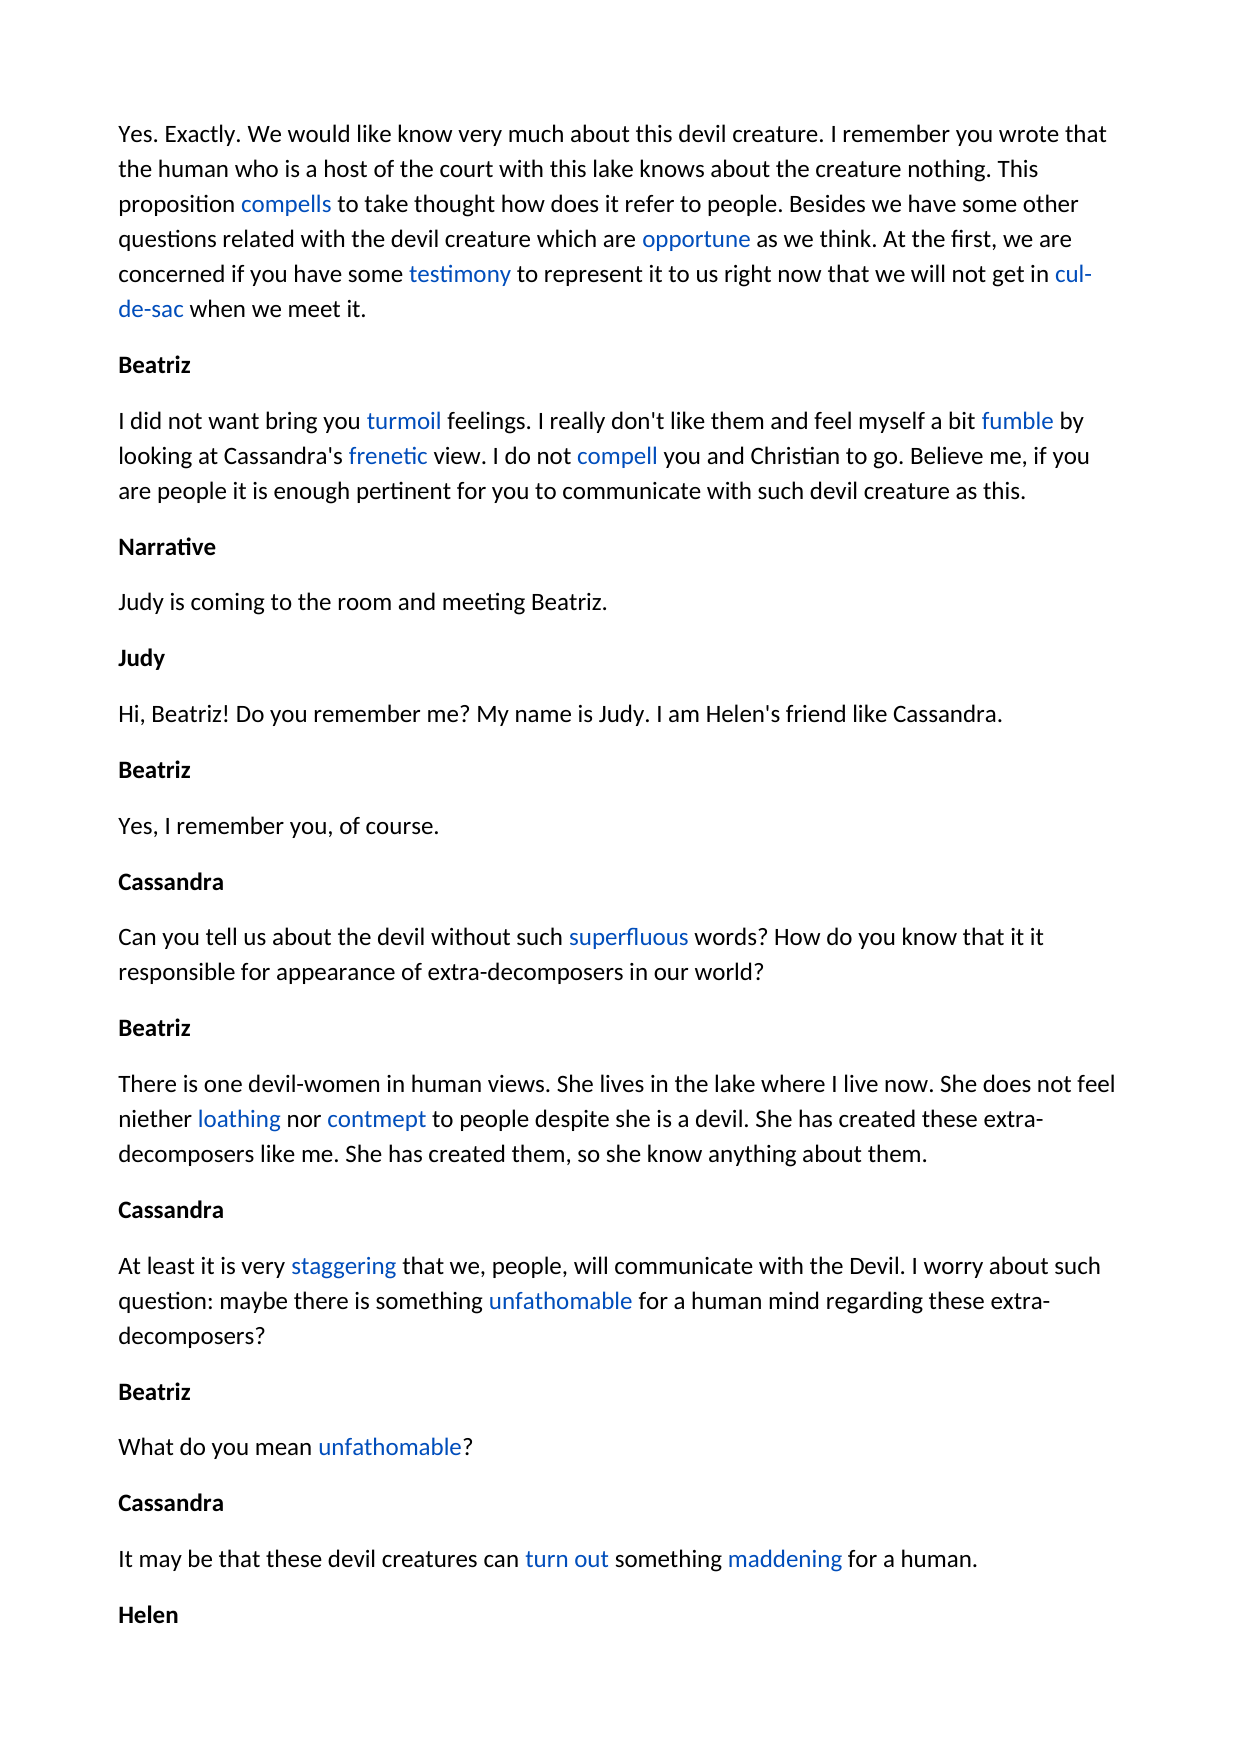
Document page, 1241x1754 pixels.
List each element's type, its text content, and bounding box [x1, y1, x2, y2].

text I did not want bring you turmoil feelings. I really don't like them and feel myself a bit fumble by looking at Cassandra's frenetic view. I do not compell you and Christian to go. Believe me, if you are people it is enough pertinent for you to communicate with such devil creature as this. [118, 405, 1122, 505]
text Cassandra [118, 1194, 1122, 1224]
text Judy [118, 642, 1122, 673]
text Yes. Exactly. We would like know very much about this devil creature. I remember you wrote that the human who is a host of the court with this lake knows about the creature nothing. This proposition compells to take thought how does it refer to people. Besides we have some other questions related with the devil creature which are opportune as we think. At the first, we are concerned if you have some testimony to represent it to us right now that we will not get in cul-de-sac when we meet it. [118, 118, 1122, 324]
text Yes, I remember you, of course. [118, 810, 1122, 840]
text Beatriz [118, 349, 1122, 379]
text Beatriz [118, 754, 1122, 784]
text Beatriz [118, 1376, 1122, 1406]
text Judy is coming to the room and meeting Beatriz. [118, 586, 1122, 617]
text Helen [118, 1599, 1122, 1629]
text At least it is very staggering that we, people, will communicate with the Devil. I worry about such question: maybe there is something unfathomable for a human mind regarding these extra-decomposers? [118, 1250, 1122, 1350]
text Cassandra [118, 866, 1122, 896]
text Beatriz [118, 1012, 1122, 1043]
text Cassandra [118, 1487, 1122, 1518]
text There is one devil-women in human views. She lives in the lake where I live now. She does not feel niether loathing nor contmept to people despite she is a devil. She has created these extra-decomposers like me. She has created them, so she know anything about them. [118, 1068, 1122, 1169]
text Hi, Beatriz! Do you remember me? My name is Judy. I am Helen's friend like Cassandra. [118, 698, 1122, 729]
text Can you tell us about the devil without such superfluous words? How do you know that it it responsible for appearance of extra-decomposers in our world? [118, 921, 1122, 987]
text What do you mean unfathomable? [118, 1431, 1122, 1462]
text Narrative [118, 531, 1122, 561]
text It may be that these devil creatures can turn out something maddening for a human. [118, 1543, 1122, 1574]
